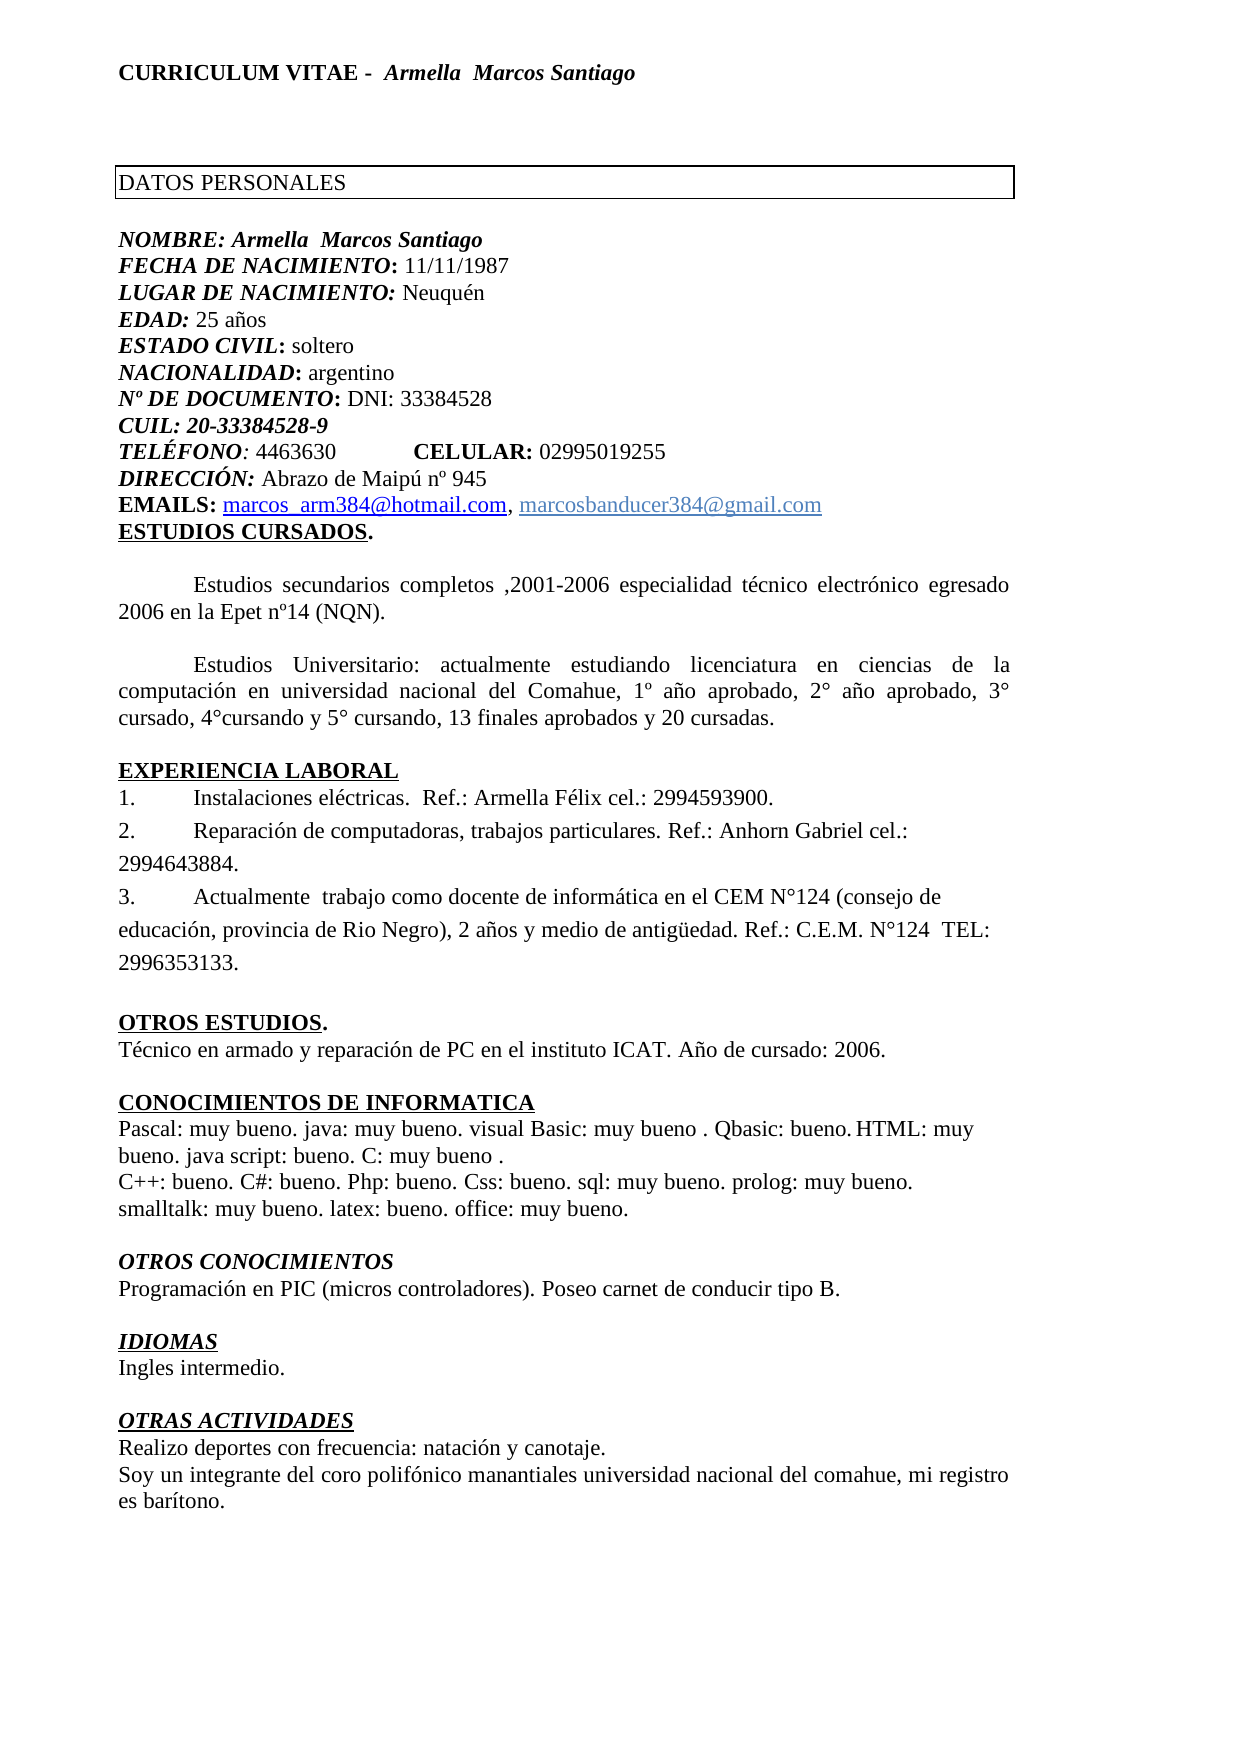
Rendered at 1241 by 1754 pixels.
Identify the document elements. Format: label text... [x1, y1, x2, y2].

text C++: bueno. C#: bueno. Php: bueno. Css: bueno. sql: muy bueno. prolog: muy bueno. smalltalk: muy bueno. latex: bueno. office: muy bueno. [118, 1168, 1011, 1221]
list Actualmente trabajo como docente de informática en el CEM N°124 (consejo de educación, provincia de Rio Negro), 2 años y medio de antigüedad. Ref.: C.E.M. N°124 TEL: 2996353133. [118, 883, 1011, 976]
list Técnico en armado y reparación de PC en el instituto ICAT. Año de cursado: 2006. [118, 1035, 1011, 1062]
text Nº DE DOCUMENTO: DNI: 33384528 [118, 385, 1011, 412]
subtitle DATOS PERSONALES [116, 167, 1013, 198]
subtitle OTROS CONOCIMIENTOS [118, 1248, 1011, 1274]
text Experiencia laboral [118, 757, 1011, 783]
text CUIL: 20-33384528-9 [118, 412, 1011, 438]
text IDIOMAS [118, 1328, 1011, 1354]
text TELÉFONO: 4463630 CELULAR: 02995019255 [118, 438, 1011, 465]
text Soy un integrante del coro polifónico manantiales universidad nacional del comahue, mi registro es barítono. [118, 1460, 1011, 1513]
text EDAD: 25 años [118, 305, 1011, 332]
text OTRAS ACTIVIDADES [118, 1407, 1011, 1434]
text NACIONALIDAD: argentino [118, 358, 1011, 385]
text CONOCIMIENTOS DE INFORMATICA [118, 1088, 1011, 1115]
text LUGAR DE NACIMIENTO: Neuquén [118, 279, 1011, 305]
text Programación en PIC (micros controladores). Poseo carnet de conducir tipo B. [118, 1274, 1011, 1301]
text ESTUDIOS CURSADOS. [118, 518, 1011, 544]
text Ingles intermedio. [118, 1354, 1011, 1381]
list Reparación de computadoras, trabajos particulares. Ref.: Anhorn Gabriel cel.: 2994643884. [118, 817, 1011, 876]
text Realizo deportes con frecuencia: natación y canotaje. [118, 1434, 1011, 1460]
text DIRECCIÓN: Abrazo de Maipú nº 945 [118, 465, 1011, 491]
text ESTADO CIVIL: soltero [118, 332, 1011, 358]
text Estudios Universitario: actualmente estudiando licenciatura en ciencias de la computación en universidad nacional del Comahue, 1º año aprobado, 2° año aprobado, 3° cursado, 4°cursando y 5° cursando, 13 finales aprobados y 20 cursadas. [118, 651, 1011, 730]
text Estudios secundarios completos ,2001-2006 especialidad técnico electrónico egresado 2006 en la Epet nº14 (NQN). [118, 571, 1011, 624]
text NOMBRE: Armella Marcos Santiago [118, 226, 1011, 252]
list Instalaciones eléctricas. Ref.: Armella Félix cel.: 2994593900. [118, 783, 1011, 810]
text EMAILS: marcos_arm384@hotmail.com, marcosbanducer384@gmail.com [118, 491, 1011, 518]
text CURRICULUM VITAE - Armella Marcos Santiago [118, 59, 1011, 86]
text FECHA DE NACIMIENTO: 11/11/1987 [118, 252, 1011, 279]
text Pascal: muy bueno. java: muy bueno. visual Basic: muy bueno . Qbasic: bueno. HTML: muy bueno. java script: bueno. C: muy bueno . [118, 1115, 1011, 1168]
text OTROS ESTUDIOS. [118, 1009, 1011, 1035]
